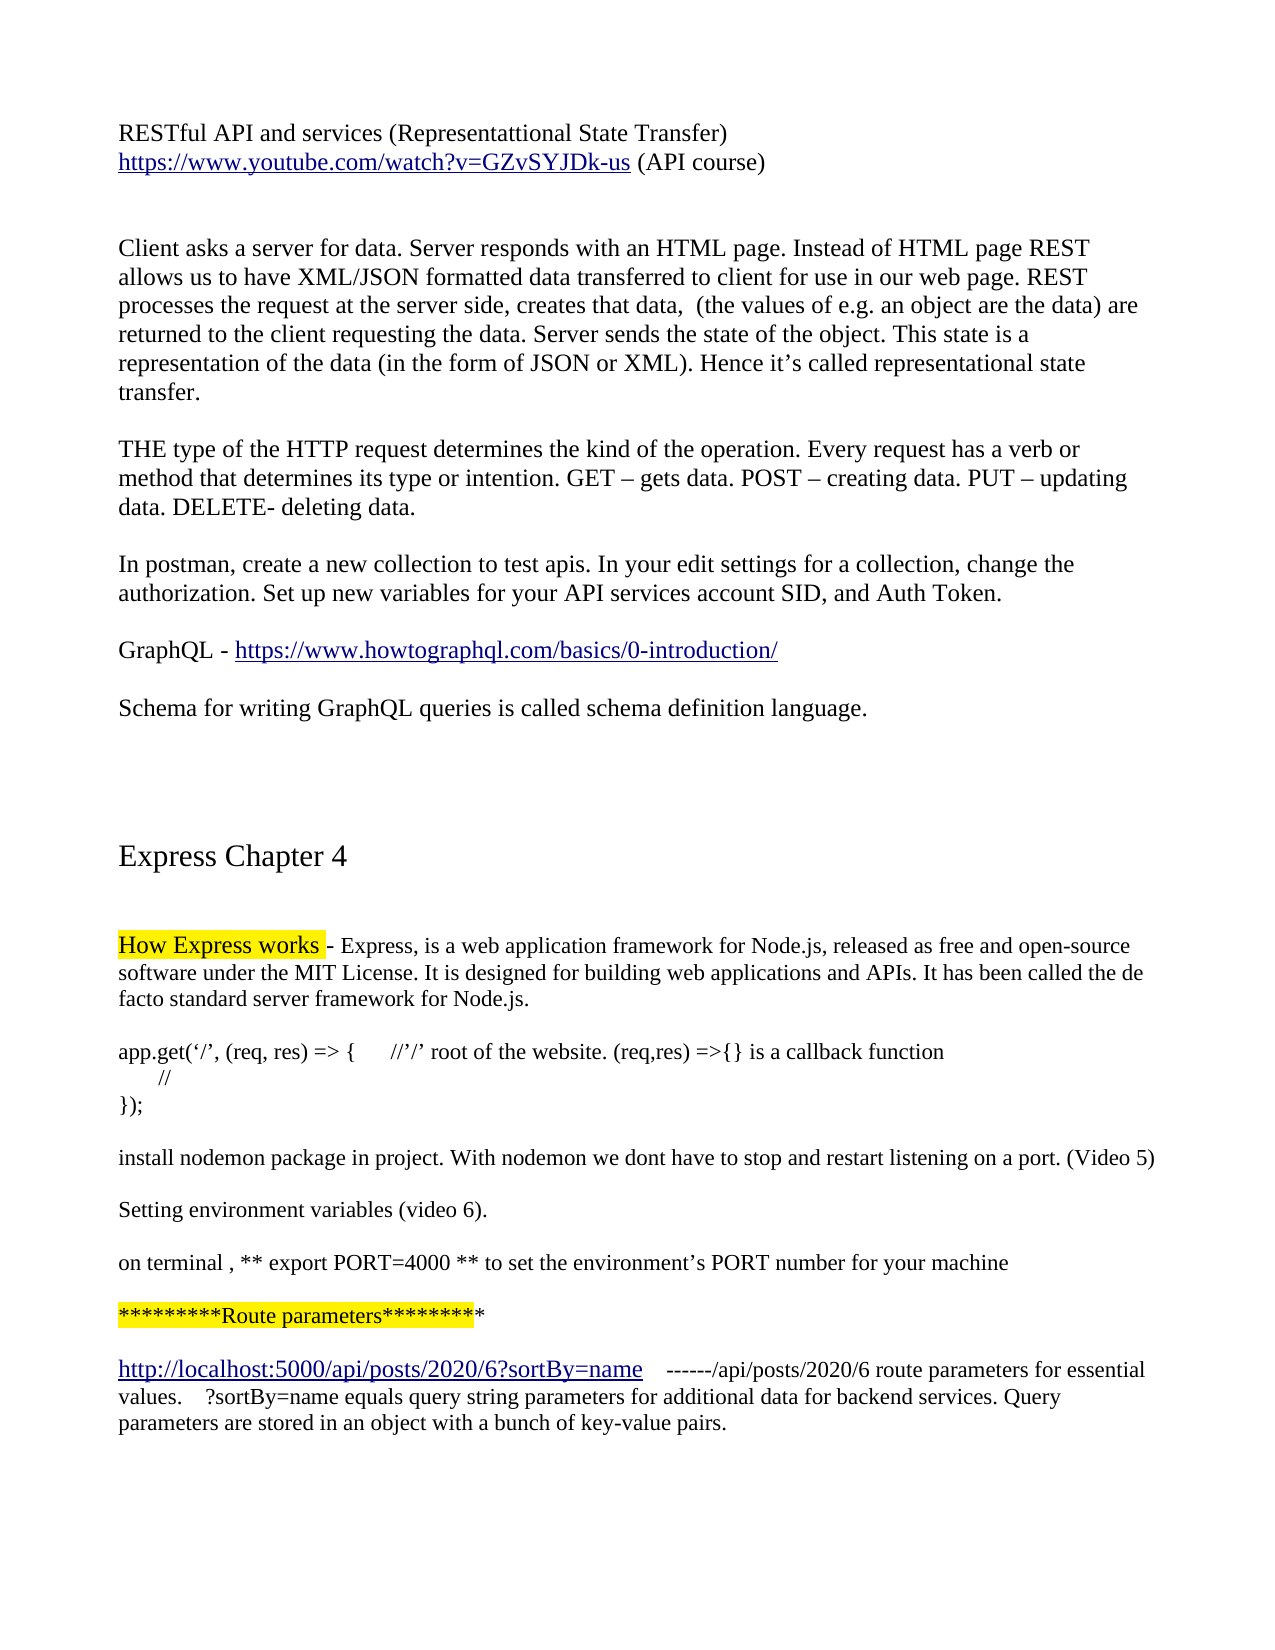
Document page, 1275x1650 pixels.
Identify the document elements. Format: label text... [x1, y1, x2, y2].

text In postman, create a new collection to test apis. In your edit settings for a collection, change the authorization. Set up new variables for your API services account SID, and Auth Token. [118, 549, 1157, 607]
text GraphQL - https://www.howtographql.com/basics/0-introduction/ [118, 636, 1157, 664]
text Client asks a server for data. Server responds with an HTML page. Instead of HTML page REST allows us to have XML/JSON formatted data transferred to client for use in our web page. REST processes the request at the server side, creates that data, (the values of e.g. an object are the data) are returned to the client requesting the data. Server sends the state of the object. This state is a representation of the data (in the form of JSON or XML). Hence it’s called representational state transfer. [118, 233, 1157, 406]
text RESTful API and services (Representattional State Transfer) [118, 118, 1157, 147]
text }); [118, 1091, 1157, 1117]
text https://www.youtube.com/watch?v=GZvSYJDk-us (API course) [118, 147, 1157, 176]
text Schema for writing GraphQL queries is called schema definition language. [118, 693, 1157, 722]
text on terminal , ** export PORT=4000 ** to set the environment’s PORT number for your machine [118, 1249, 1157, 1275]
text app.get(‘/’, (req, res) => { //’/’ root of the website. (req,res) =>{} is a callback function [118, 1038, 1157, 1064]
text How Express works - Express, is a web application framework for Node.js, released as free and open-source software under the MIT License. It is designed for building web applications and APIs. It has been called the de facto standard server framework for Node.js. [118, 930, 1157, 1012]
text Setting environment variables (video 6). [118, 1196, 1157, 1223]
text *********Route parameters********* [118, 1302, 1157, 1328]
text THE type of the HTTP request determines the kind of the operation. Every request has a verb or method that determines its type or intention. GET – gets data. POST – creating data. PUT – updating data. DELETE- deleting data. [118, 434, 1157, 521]
text http://localhost:5000/api/posts/2020/6?sortBy=name ------/api/posts/2020/6 route parameters for essential values. ?sortBy=name equals query string parameters for additional data for backend services. Query parameters are stored in an object with a bunch of key-value pairs. [118, 1354, 1157, 1436]
text Express Chapter 4 [118, 837, 1157, 873]
text // [118, 1064, 1157, 1091]
text install nodemon package in project. With nodemon we dont have to stop and restart listening on a port. (Video 5) [118, 1143, 1157, 1170]
